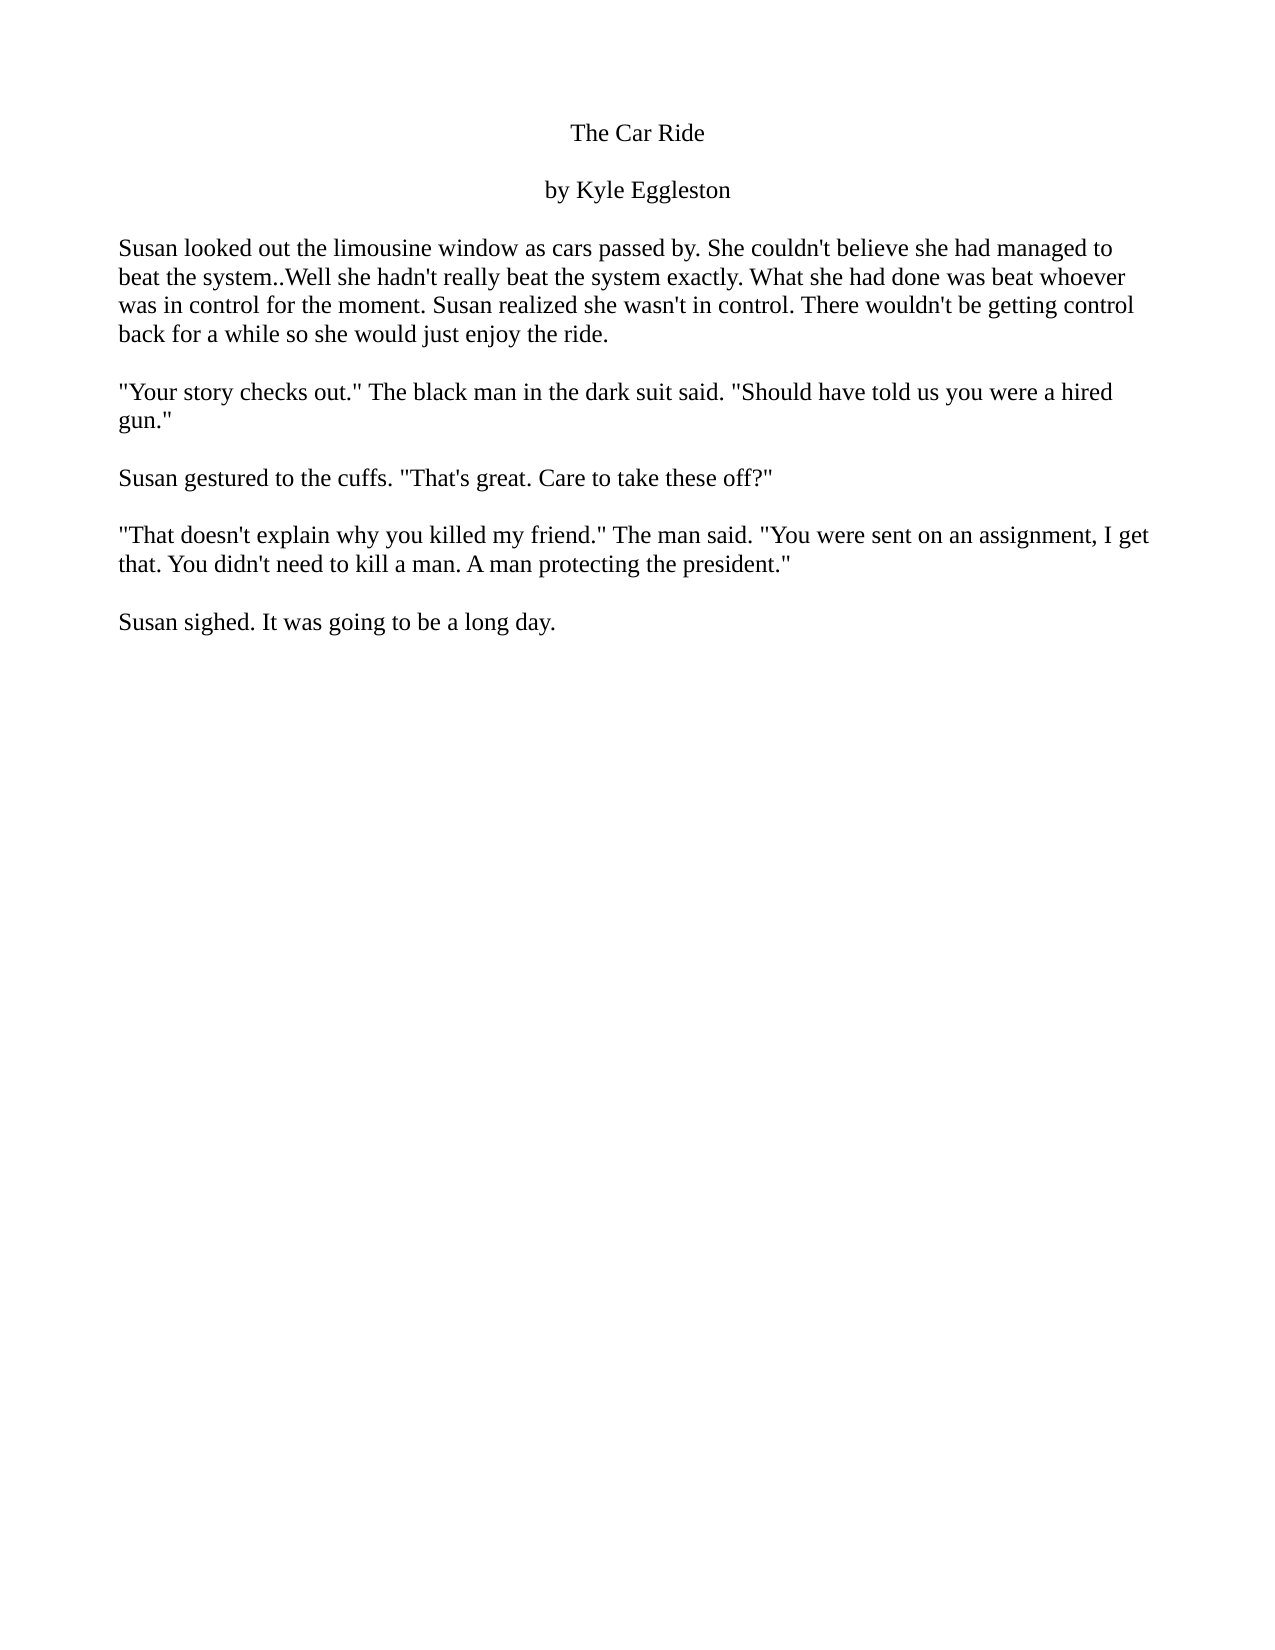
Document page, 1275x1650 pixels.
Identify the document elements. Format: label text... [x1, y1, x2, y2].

text Susan gestured to the cuffs. "That's great. Care to take these off?" [118, 463, 1157, 492]
text Susan sighed. It was going to be a long day. [118, 607, 1157, 636]
text "Your story checks out." The black man in the dark suit said. "Should have told us you were a hired gun." [118, 377, 1157, 434]
text Susan looked out the limousine window as cars passed by. She couldn't believe she had managed to beat the system..Well she hadn't really beat the system exactly. What she had done was beat whoever was in control for the moment. Susan realized she wasn't in control. There wouldn't be getting control back for a while so she would just enjoy the ride. [118, 233, 1157, 348]
text "That doesn't explain why you killed my friend." The man said. "You were sent on an assignment, I get that. You didn't need to kill a man. A man protecting the president." [118, 521, 1157, 578]
text by Kyle Eggleston [118, 176, 1157, 204]
text The Car Ride [118, 118, 1157, 147]
